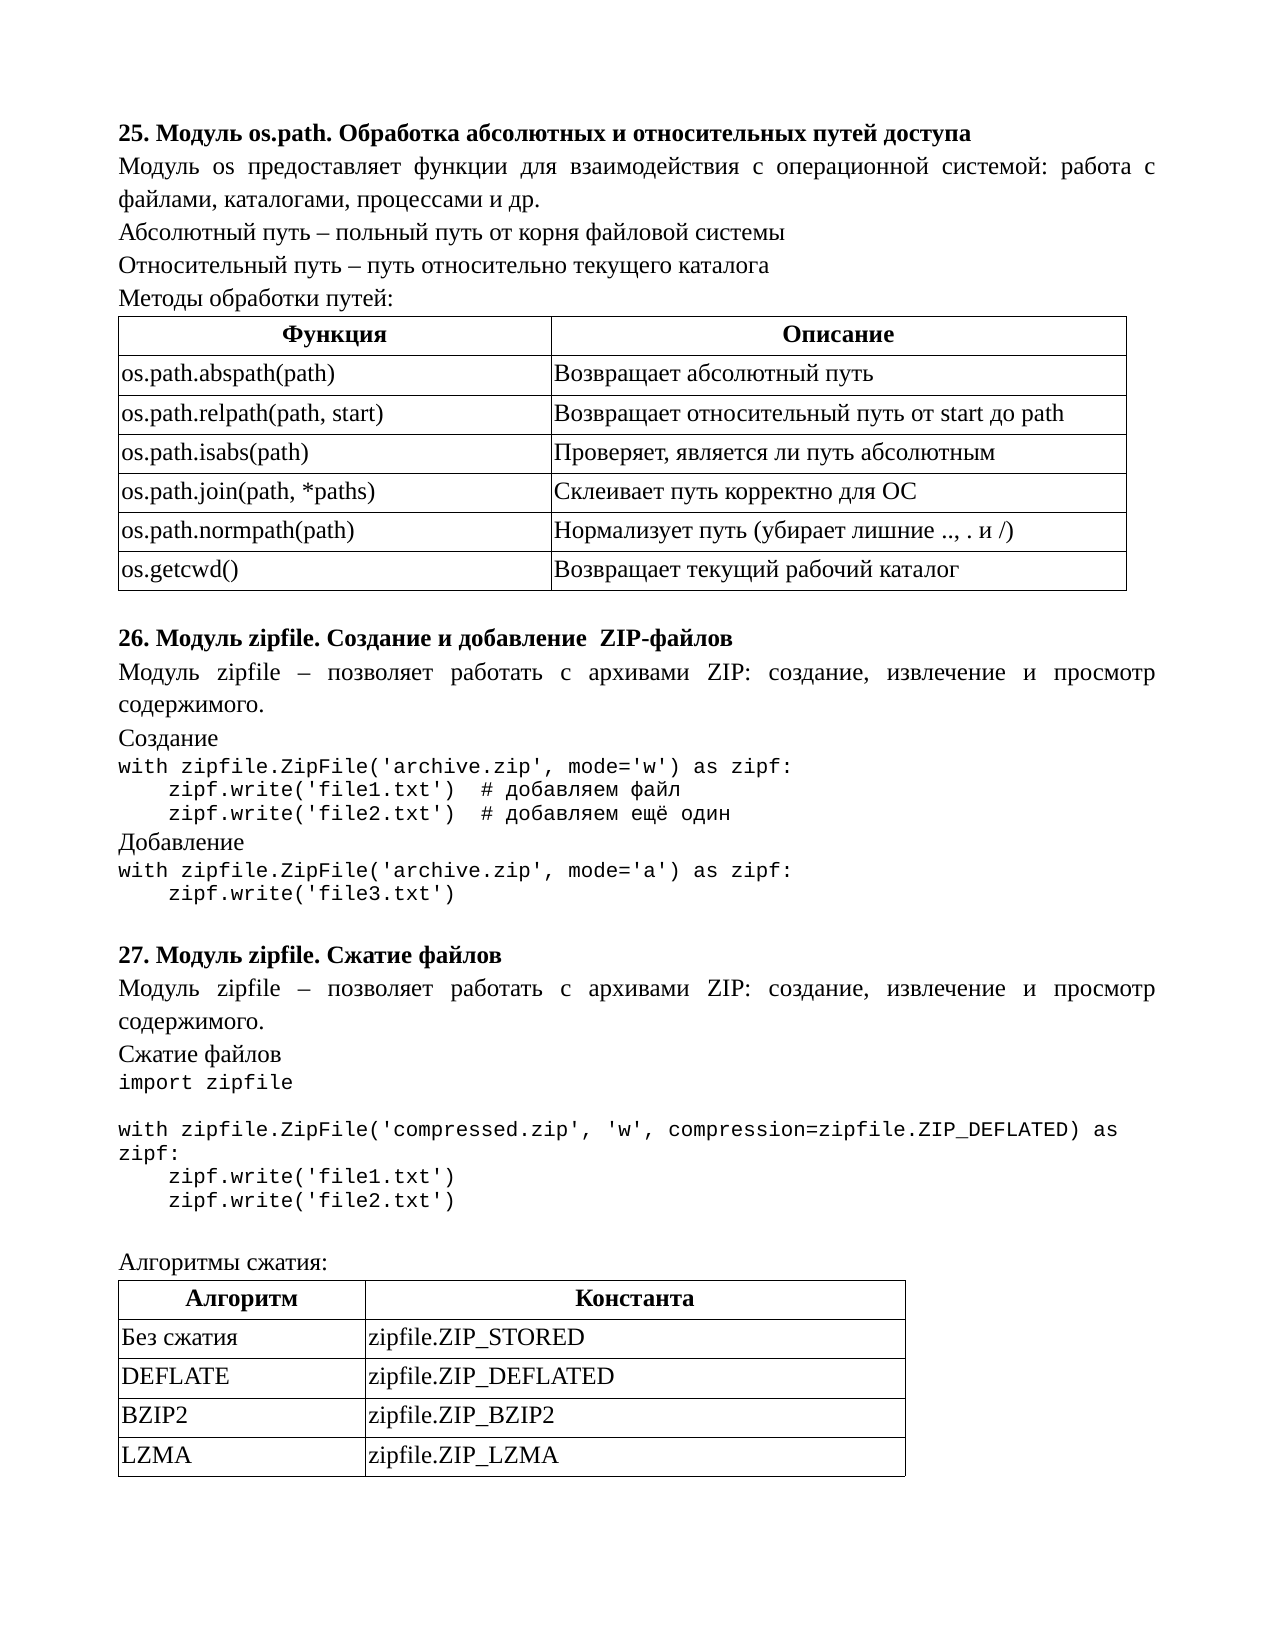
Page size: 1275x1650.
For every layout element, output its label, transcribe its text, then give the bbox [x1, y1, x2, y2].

text import zipfile [118, 1072, 1157, 1096]
text Методы обработки путей: [118, 283, 1157, 312]
text with zipfile.ZipFile('archive.zip', mode='a') as zipf: [118, 859, 1157, 883]
table_cell zipfile.ZIP_STORED [366, 1320, 905, 1358]
table_header Константа [366, 1281, 905, 1319]
table_cell os.path.normpath(path) [119, 513, 551, 551]
text Относительный путь – путь относительно текущего каталога [118, 250, 1157, 279]
text with zipfile.ZipFile('archive.zip', mode='w') as zipf: [118, 756, 1157, 779]
table_cell os.path.join(path, *paths) [119, 474, 551, 512]
text zipf.write('file2.txt') # добавляем ещё один [118, 803, 1157, 827]
text Абсолютный путь – польный путь от корня файловой системы [118, 217, 1157, 246]
text Модуль os предоставляет функции для взаимодействия с операционной системой: работа с файлами, каталогами, процессами и др. [118, 151, 1157, 213]
table_cell LZMA [119, 1438, 365, 1476]
table_cell DEFLATE [119, 1359, 365, 1397]
table_cell Без сжатия [119, 1320, 365, 1358]
text Сжатие файлов [118, 1039, 1157, 1068]
text Добавление [118, 827, 1157, 855]
text with zipfile.ZipFile('compressed.zip', 'w', compression=zipfile.ZIP_DEFLATED) as zipf: [118, 1119, 1157, 1167]
text 27. Модуль zipfile. Сжатие файлов [118, 940, 1157, 969]
table_cell zipfile.ZIP_BZIP2 [366, 1399, 905, 1437]
text zipf.write('file1.txt') [118, 1167, 1157, 1190]
table_cell BZIP2 [119, 1399, 365, 1437]
table_cell Склеивает путь корректно для ОС [552, 474, 1126, 512]
table_header Алгоритм [119, 1281, 365, 1319]
text zipf.write('file1.txt') # добавляем файл [118, 779, 1157, 803]
table_cell Нормализует путь (убирает лишние .., . и /) [552, 513, 1126, 551]
table_cell os.path.relpath(path, start) [119, 396, 551, 434]
text zipf.write('file3.txt') [118, 883, 1157, 907]
table_header Функция [119, 317, 551, 355]
text Модуль zipfile – позволяет работать с архивами ZIP: создание, извлечение и просмотр содержимого. [118, 973, 1157, 1035]
table_cell zipfile.ZIP_DEFLATED [366, 1359, 905, 1397]
table_cell os.path.abspath(path) [119, 356, 551, 394]
table_cell Проверяет, является ли путь абсолютным [552, 435, 1126, 473]
table_cell Возвращает текущий рабочий каталог [552, 552, 1126, 590]
table_header Описание [552, 317, 1126, 355]
text 26. Модуль zipfile. Создание и добавление ZIP-файлов [118, 623, 1157, 652]
table_cell zipfile.ZIP_LZMA [366, 1438, 905, 1476]
table_cell os.getcwd() [119, 552, 551, 590]
text Алгоритмы сжатия: [118, 1247, 1157, 1276]
text Создание [118, 723, 1157, 751]
table_cell Возвращает абсолютный путь [552, 356, 1126, 394]
text zipf.write('file2.txt') [118, 1190, 1157, 1214]
text 25. Модуль os.path. Обработка абсолютных и относительных путей доступа [118, 118, 1157, 147]
table_cell os.path.isabs(path) [119, 435, 551, 473]
text Модуль zipfile – позволяет работать с архивами ZIP: создание, извлечение и просмотр содержимого. [118, 657, 1157, 718]
table_cell Возвращает относительный путь от start до path [552, 396, 1126, 434]
